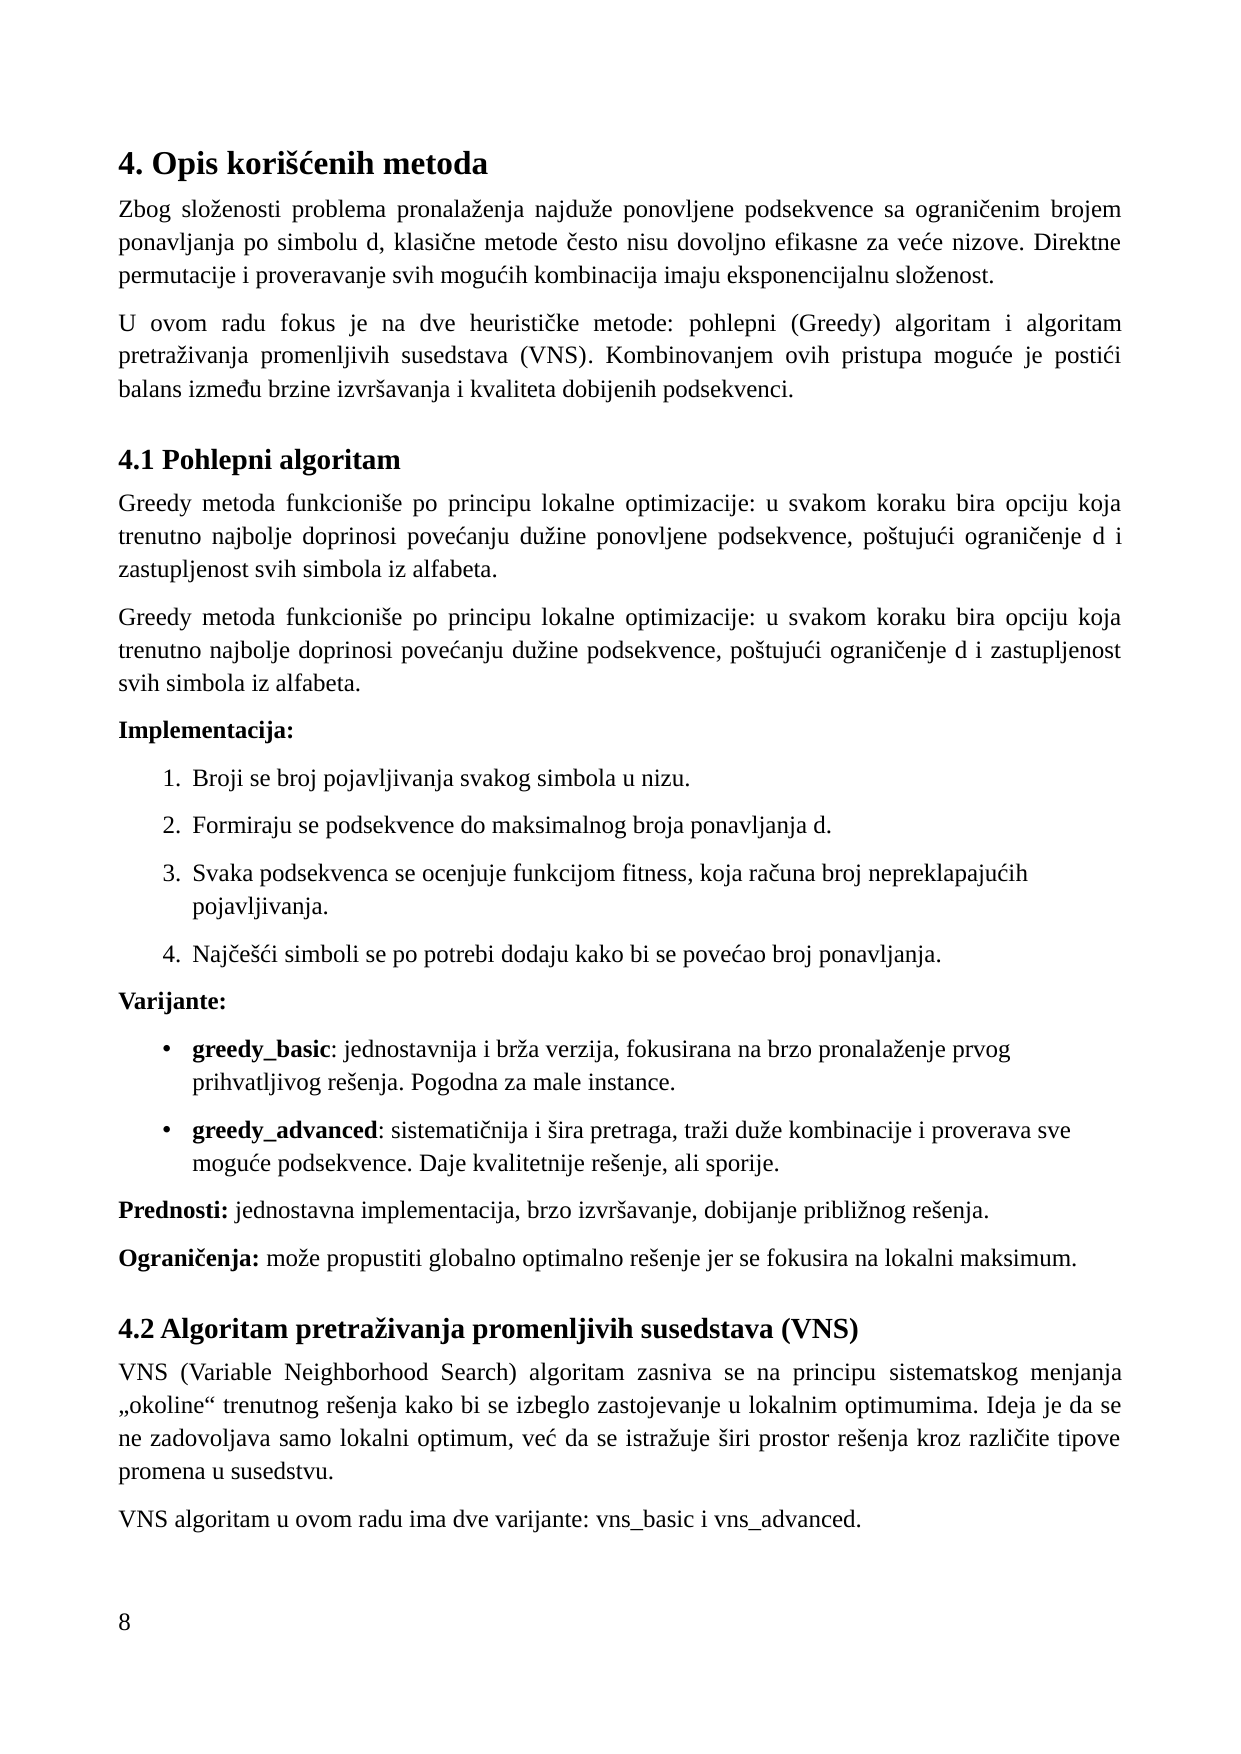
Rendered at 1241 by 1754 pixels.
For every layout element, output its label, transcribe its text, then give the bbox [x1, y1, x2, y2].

list Formiraju se podsekvence do maksimalnog broja ponavljanja d. [162, 811, 1122, 839]
text VNS (Variable Neighborhood Search) algoritam zasniva se na principu sistematskog menjanja „okoline“ trenutnog rešenja kako bi se izbeglo zastojevanje u lokalnim optimumima. Ideja je da se ne zadovoljava samo lokalni optimum, već da se istražuje širi prostor rešenja kroz različite tipove promena u susedstvu. [118, 1357, 1122, 1485]
text Ograničenja: može propustiti globalno optimalno rešenje jer se fokusira na lokalni maksimum. [118, 1243, 1122, 1272]
list Svaka podsekvenca se ocenjuje funkcijom fitness, koja računa broj nepreklapajućih pojavljivanja. [162, 858, 1122, 920]
list greedy_advanced: sistematičnija i šira pretraga, traži duže kombinacije i proverava sve moguće podsekvence. Daje kvalitetnije rešenje, ali sporije. [162, 1115, 1122, 1176]
subtitle 4.1 Pohlepni algoritam [118, 442, 1122, 476]
text Zbog složenosti problema pronalaženja najduže ponovljene podsekvence sa ograničenim brojem ponavljanja po simbolu d, klasične metode često nisu dovoljno efikasne za veće nizove. Direktne permutacije i proveravanje svih mogućih kombinacija imaju eksponencijalnu složenost. [118, 194, 1122, 289]
text Prednosti: jednostavna implementacija, brzo izvršavanje, dobijanje približnog rešenja. [118, 1195, 1122, 1224]
subtitle 4.2 Algoritam pretraživanja promenljivih susedstava (VNS) [118, 1311, 1122, 1345]
list Broji se broj pojavljivanja svakog simbola u nizu. [162, 763, 1122, 792]
text Greedy metoda funkcioniše po principu lokalne optimizacije: u svakom koraku bira opciju koja trenutno najbolje doprinosi povećanju dužine ponovljene podsekvence, poštujući ograničenje d i zastupljenost svih simbola iz alfabeta. [118, 488, 1122, 583]
list greedy_basic: jednostavnija i brža verzija, fokusirana na brzo pronalaženje prvog prihvatljivog rešenja. Pogodna za male instance. [162, 1034, 1122, 1096]
subtitle 4. Opis korišćenih metoda [118, 143, 1122, 181]
text VNS algoritam u ovom radu ima dve varijante: vns_basic i vns_advanced. [118, 1504, 1122, 1533]
text Varijante: [118, 986, 1122, 1015]
text Greedy metoda funkcioniše po principu lokalne optimizacije: u svakom koraku bira opciju koja trenutno najbolje doprinosi povećanju dužine podsekvence, poštujući ograničenje d i zastupljenost svih simbola iz alfabeta. [118, 602, 1122, 697]
text U ovom radu fokus je na dve heurističke metode: pohlepni (Greedy) algoritam i algoritam pretraživanja promenljivih susedstava (VNS). Kombinovanjem ovih pristupa moguće je postići balans između brzine izvršavanja i kvaliteta dobijenih podsekvenci. [118, 308, 1122, 402]
text Implementacija: [118, 715, 1122, 744]
list Najčešći simboli se po potrebi dodaju kako bi se povećao broj ponavljanja. [162, 939, 1122, 968]
